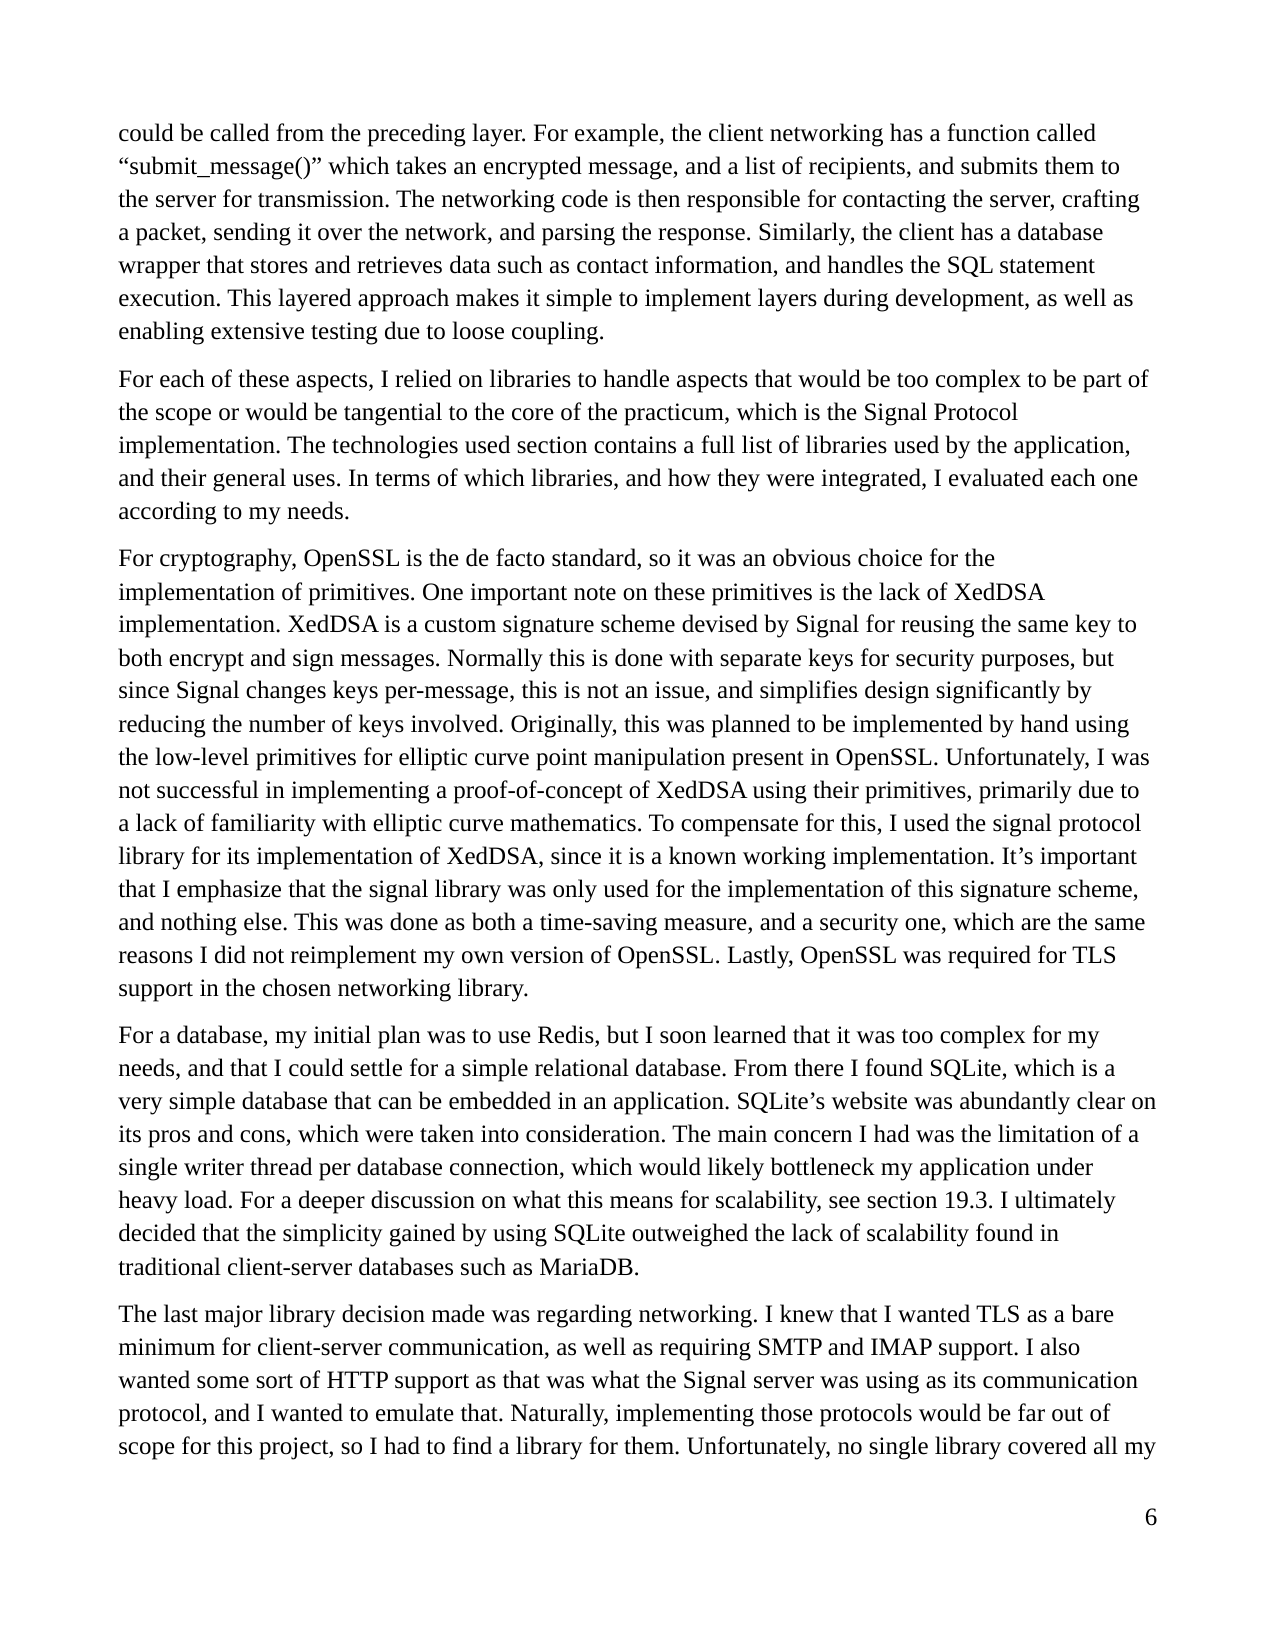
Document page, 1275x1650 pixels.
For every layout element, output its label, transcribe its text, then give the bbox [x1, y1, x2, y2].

text For each of these aspects, I relied on libraries to handle aspects that would be too complex to be part of the scope or would be tangential to the core of the practicum, which is the Signal Protocol implementation. The technologies used section contains a full list of libraries used by the application, and their general uses. In terms of which libraries, and how they were integrated, I evaluated each one according to my needs. [118, 364, 1157, 525]
text could be called from the preceding layer. For example, the client networking has a function called “submit_message()” which takes an encrypted message, and a list of recipients, and submits them to the server for transmission. The networking code is then responsible for contacting the server, crafting a packet, sending it over the network, and parsing the response. Similarly, the client has a database wrapper that stores and retrieves data such as contact information, and handles the SQL statement execution. This layered approach makes it simple to implement layers during development, as well as enabling extensive testing due to loose coupling. [118, 118, 1157, 345]
text For a database, my initial plan was to use Redis, but I soon learned that it was too complex for my needs, and that I could settle for a simple relational database. From there I found SQLite, which is a very simple database that can be embedded in an application. SQLite’s website was abundantly clear on its pros and cons, which were taken into consideration. The main concern I had was the limitation of a single writer thread per database connection, which would likely bottleneck my application under heavy load. For a deeper discussion on what this means for scalability, see section 19.3. I ultimately decided that the simplicity gained by using SQLite outweighed the lack of scalability found in traditional client-server databases such as MariaDB. [118, 1020, 1157, 1280]
text For cryptography, OpenSSL is the de facto standard, so it was an obvious choice for the implementation of primitives. One important note on these primitives is the lack of XedDSA implementation. XedDSA is a custom signature scheme devised by Signal for reusing the same key to both encrypt and sign messages. Normally this is done with separate keys for security purposes, but since Signal changes keys per-message, this is not an issue, and simplifies design significantly by reducing the number of keys involved. Originally, this was planned to be implemented by hand using the low-level primitives for elliptic curve point manipulation present in OpenSSL. Unfortunately, I was not successful in implementing a proof-of-concept of XedDSA using their primitives, primarily due to a lack of familiarity with elliptic curve mathematics. To compensate for this, I used the signal protocol library for its implementation of XedDSA, since it is a known working implementation. It’s important that I emphasize that the signal library was only used for the implementation of this signature scheme, and nothing else. This was done as both a time-saving measure, and a security one, which are the same reasons I did not reimplement my own version of OpenSSL. Lastly, OpenSSL was required for TLS support in the chosen networking library. [118, 543, 1157, 1002]
text The last major library decision made was regarding networking. I knew that I wanted TLS as a bare minimum for client-server communication, as well as requiring SMTP and IMAP support. I also wanted some sort of HTTP support as that was what the Signal server was using as its communication protocol, and I wanted to emulate that. Naturally, implementing those protocols would be far out of scope for this project, so I had to find a library for them. Unfortunately, no single library covered all my [118, 1299, 1157, 1460]
